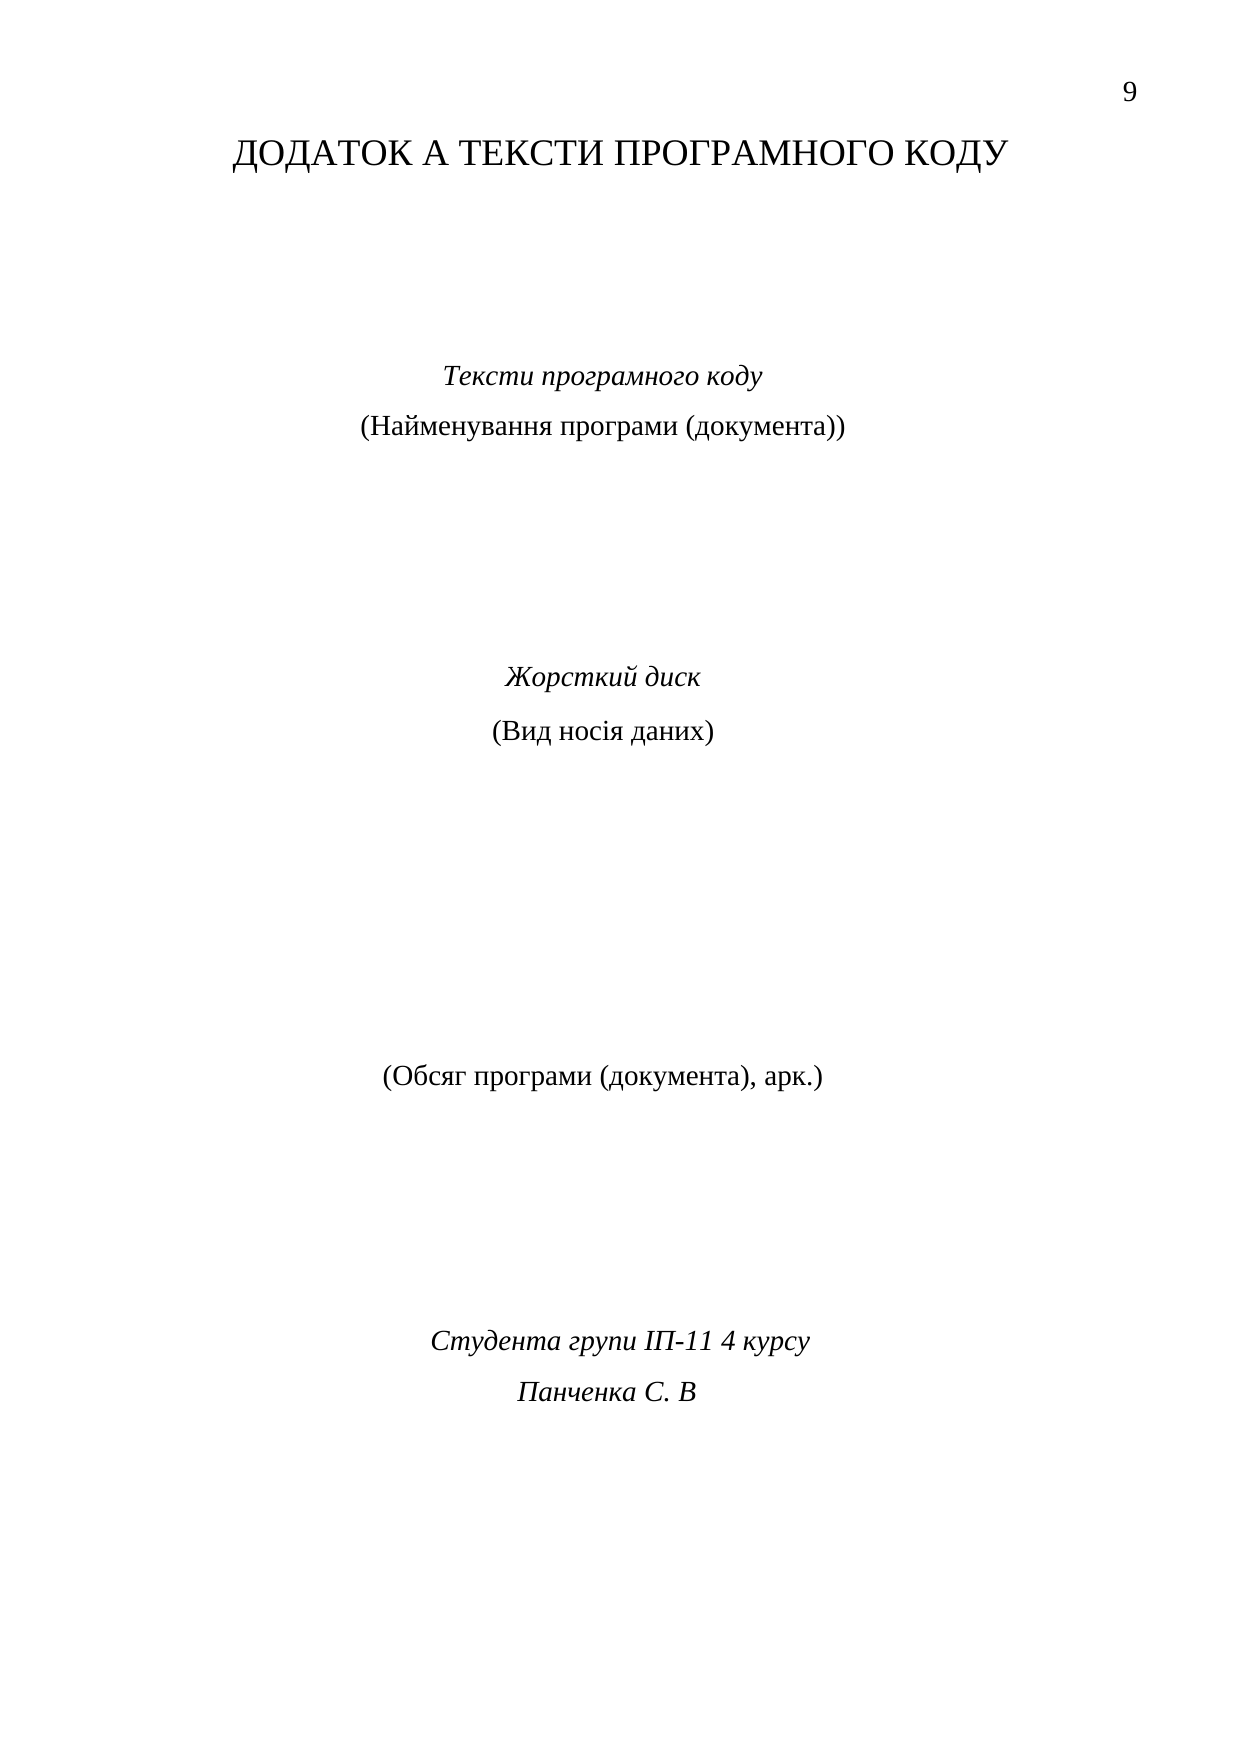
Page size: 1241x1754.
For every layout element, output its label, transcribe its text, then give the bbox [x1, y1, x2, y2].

text (Вид носія даних) [139, 713, 1067, 747]
text Студента групи ІП-11 4 курсу [118, 1323, 1122, 1357]
text Жорсткий диск [138, 659, 1067, 693]
text (Найменування програми (документа)) [138, 409, 1067, 442]
text Тексти програмного коду [138, 358, 1067, 392]
text (Обсяг програми (документа), арк.) [138, 1058, 1067, 1091]
text Панченка С. В [450, 1374, 756, 1407]
subtitle ДОДАТОК А ТЕКСТИ ПРОГРАМНОГО КОДУ [118, 130, 1122, 173]
